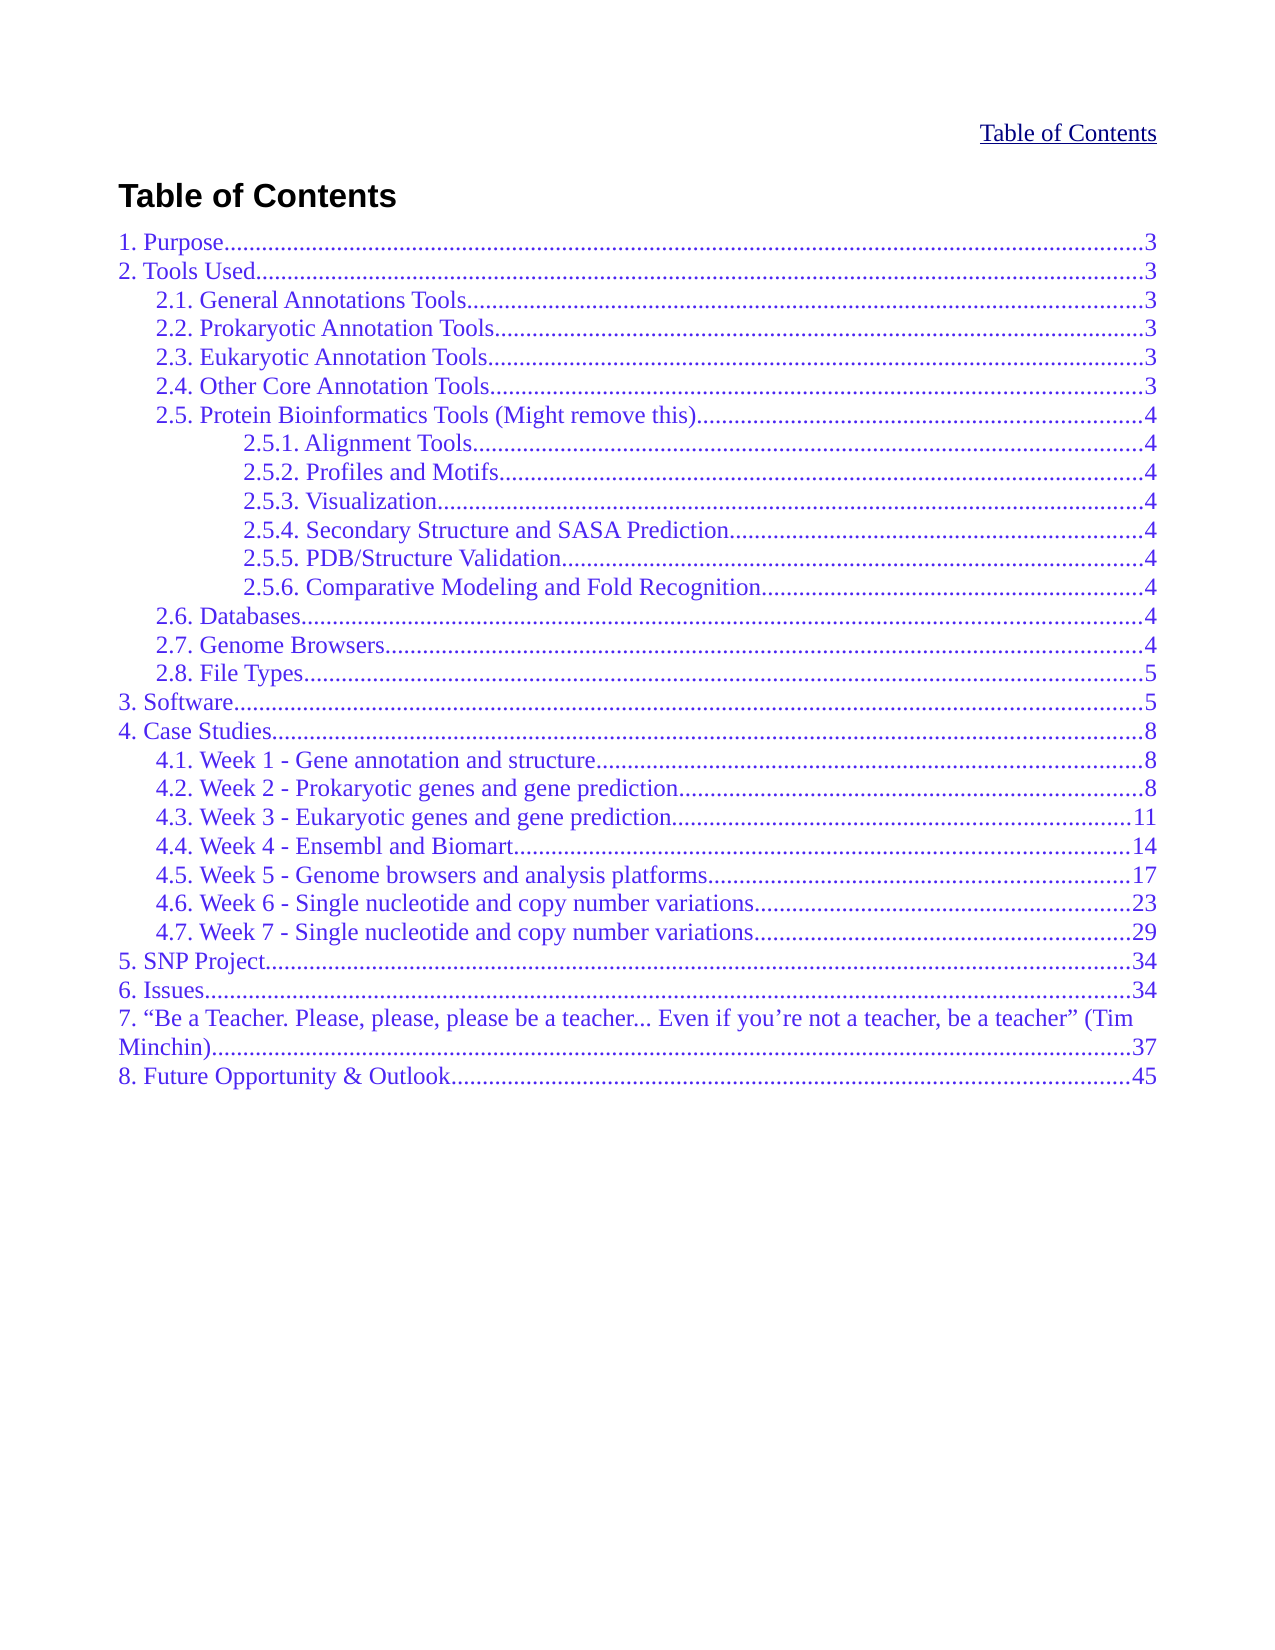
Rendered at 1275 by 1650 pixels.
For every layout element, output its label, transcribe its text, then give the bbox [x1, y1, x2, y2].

subtitle 2.5. Protein Bioinformatics Tools (Might remove this) 4 [156, 400, 1157, 428]
subtitle 2.2. Prokaryotic Annotation Tools 3 [156, 313, 1157, 342]
subtitle 2.5.4. Secondary Structure and SASA Prediction 4 [193, 515, 1157, 543]
subtitle 4. Case Studies 8 [118, 716, 1157, 745]
subtitle 2.6. Databases 4 [156, 601, 1157, 630]
subtitle 7. “Be a Teacher. Please, please, please be a teacher... Even if you’re not a teacher, be a teacher” (Tim Minchin) 37 [118, 1003, 1157, 1061]
subtitle 6. Issues 34 [118, 975, 1157, 1003]
subtitle 2.1. General Annotations Tools 3 [156, 285, 1157, 313]
subtitle 4.6. Week 6 - Single nucleotide and copy number variations 23 [156, 888, 1157, 917]
subtitle 2.5.6. Comparative Modeling and Fold Recognition 4 [193, 572, 1157, 601]
subtitle 4.1. Week 1 - Gene annotation and structure 8 [156, 745, 1157, 773]
subtitle 4.3. Week 3 - Eukaryotic genes and gene prediction 11 [156, 802, 1157, 831]
subtitle 1. Purpose 3 [118, 227, 1157, 256]
subtitle 5. SNP Project 34 [118, 946, 1157, 975]
subtitle 2.5.5. PDB/Structure Validation 4 [193, 543, 1157, 572]
subtitle 2.5.1. Alignment Tools 4 [193, 428, 1157, 457]
subtitle 2.7. Genome Browsers 4 [156, 630, 1157, 658]
subtitle 8. Future Opportunity & Outlook 45 [118, 1061, 1157, 1090]
subtitle 4.5. Week 5 - Genome browsers and analysis platforms 17 [156, 860, 1157, 888]
subtitle 4.2. Week 2 - Prokaryotic genes and gene prediction 8 [156, 773, 1157, 802]
subtitle 2.3. Eukaryotic Annotation Tools 3 [156, 342, 1157, 371]
subtitle 2. Tools Used 3 [118, 256, 1157, 285]
subtitle 2.5.3. Visualization 4 [193, 486, 1157, 515]
subtitle 2.4. Other Core Annotation Tools 3 [156, 371, 1157, 400]
subtitle Table of Contents [118, 176, 1157, 215]
subtitle 2.5.2. Profiles and Motifs 4 [193, 457, 1157, 486]
subtitle 4.7. Week 7 - Single nucleotide and copy number variations 29 [156, 917, 1157, 946]
subtitle 3. Software 5 [118, 687, 1157, 716]
subtitle 2.8. File Types 5 [156, 658, 1157, 687]
subtitle 4.4. Week 4 - Ensembl and Biomart 14 [156, 831, 1157, 860]
